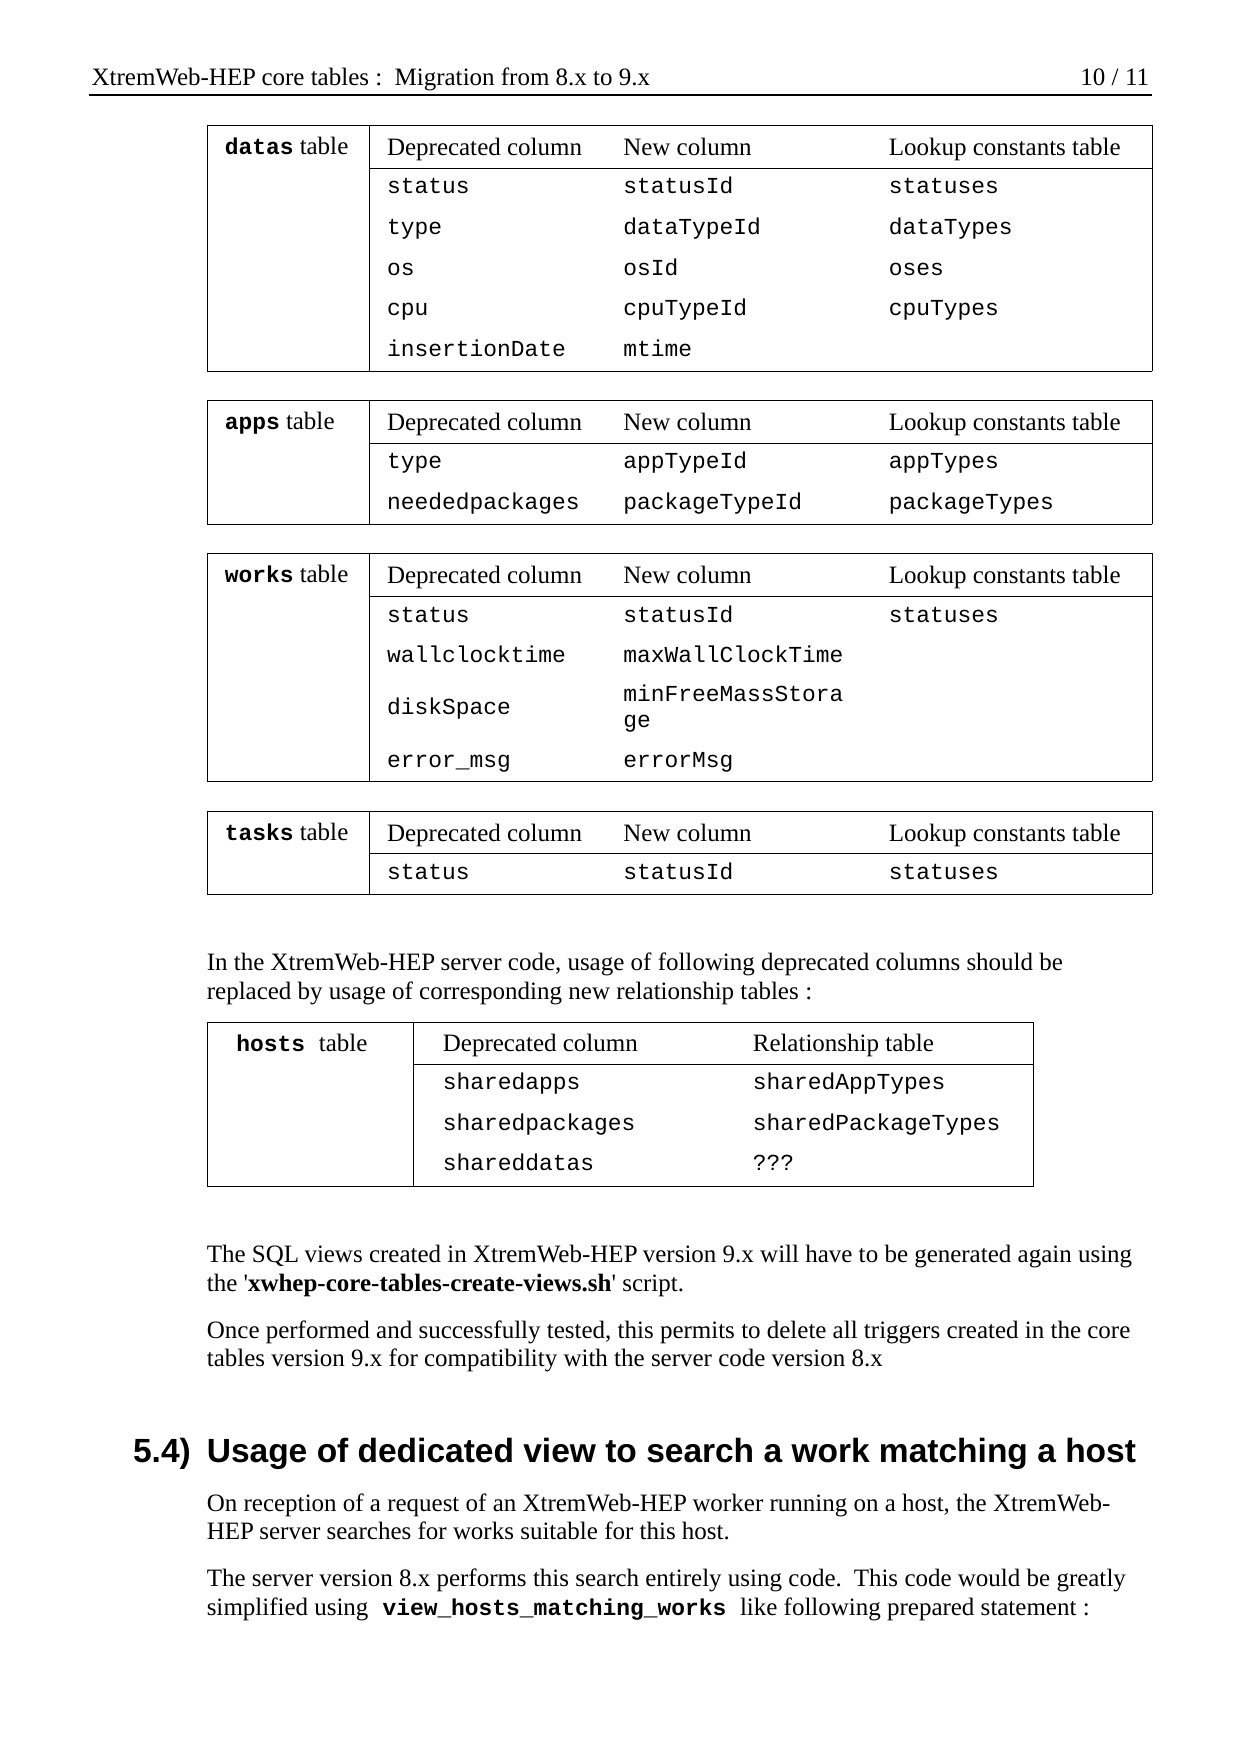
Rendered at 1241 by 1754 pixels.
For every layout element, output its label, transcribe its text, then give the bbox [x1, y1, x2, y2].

table_cell sharedpackages [414, 1105, 723, 1146]
table_cell statuses [871, 169, 1152, 208]
table_header datas table [208, 126, 369, 167]
table_header Deprecated column [370, 401, 605, 442]
table_header Deprecated column [414, 1023, 723, 1064]
table_cell [208, 596, 369, 636]
table_cell [208, 443, 369, 483]
table_header Lookup constants table [871, 126, 1152, 167]
table_cell insertionDate [370, 330, 605, 371]
table_header Lookup constants table [871, 812, 1152, 853]
table_cell errorMsg [605, 741, 871, 781]
table_header Lookup constants table [871, 554, 1152, 596]
table_cell statusId [605, 597, 871, 636]
table_cell [208, 853, 369, 894]
text The SQL views created in XtremWeb-HEP version 9.x will have to be generated again using the 'xwhep-core-tables-create-views.sh' script. [207, 1239, 1152, 1297]
table_cell [208, 677, 369, 741]
table_cell sharedAppTypes [723, 1065, 1033, 1105]
table_cell [208, 330, 369, 371]
table_cell ??? [723, 1146, 1033, 1186]
text Once performed and successfully tested, this permits to delete all triggers created in the core tables version 9.x for compatibility with the server code version 8.x [207, 1315, 1152, 1372]
table_cell [208, 208, 369, 249]
table_cell diskSpace [370, 677, 605, 741]
table_cell shareddatas [414, 1146, 723, 1186]
table_cell wallclocktime [370, 636, 605, 677]
table_header Deprecated column [370, 126, 605, 167]
table_cell cpuTypes [871, 289, 1152, 330]
text The server version 8.x performs this search entirely using code. This code would be greatly simplified using view_hosts_matching_works like following prepared statement : [207, 1563, 1152, 1622]
table_cell status [370, 854, 605, 894]
table_cell maxWallClockTime [605, 636, 871, 677]
table_cell [208, 1105, 413, 1146]
table_cell os [370, 249, 605, 289]
table_cell [208, 741, 369, 781]
table_cell sharedPackageTypes [723, 1105, 1033, 1146]
table_cell mtime [605, 330, 871, 371]
table_cell statuses [871, 854, 1152, 894]
table_cell cpuTypeId [605, 289, 871, 330]
table_cell minFreeMassStorage [605, 677, 871, 741]
table_header hosts table [208, 1023, 413, 1064]
table_header Deprecated column [370, 812, 605, 853]
table_cell type [370, 444, 605, 483]
table_header New column [605, 812, 871, 853]
table_header tasks table [208, 812, 369, 853]
table_header works table [208, 554, 369, 596]
table_header New column [605, 554, 871, 596]
table_header Deprecated column [370, 554, 605, 596]
table_cell cpu [370, 289, 605, 330]
table_cell [208, 483, 369, 524]
table_cell appTypeId [605, 444, 871, 483]
table_cell type [370, 208, 605, 249]
table_cell [208, 1064, 413, 1105]
text On reception of a request of an XtremWeb-HEP worker running on a host, the XtremWeb-HEP server searches for works suitable for this host. [207, 1488, 1152, 1545]
text In the XtremWeb-HEP server code, usage of following deprecated columns should be replaced by usage of corresponding new relationship tables : [207, 947, 1152, 1004]
subtitle Usage of dedicated view to search a work matching a host [133, 1431, 1152, 1470]
table_cell statuses [871, 597, 1152, 636]
table_cell packageTypes [871, 483, 1152, 524]
table_cell packageTypeId [605, 483, 871, 524]
table_header Relationship table [723, 1023, 1033, 1064]
table_cell appTypes [871, 444, 1152, 483]
table_cell statusId [605, 169, 871, 208]
table_header New column [605, 401, 871, 442]
table_cell sharedapps [414, 1065, 723, 1105]
table_cell [871, 636, 1152, 677]
table_cell [208, 636, 369, 677]
table_cell [871, 330, 1152, 371]
table_cell [208, 289, 369, 330]
table_header Lookup constants table [871, 401, 1152, 442]
table_cell oses [871, 249, 1152, 289]
table_cell status [370, 597, 605, 636]
table_cell neededpackages [370, 483, 605, 524]
table_cell [871, 741, 1152, 781]
table_cell osId [605, 249, 871, 289]
table_header apps table [208, 401, 369, 442]
table_cell statusId [605, 854, 871, 894]
table_cell [208, 249, 369, 289]
table_cell dataTypes [871, 208, 1152, 249]
table_cell status [370, 169, 605, 208]
table_cell error_msg [370, 741, 605, 781]
table_cell dataTypeId [605, 208, 871, 249]
table_header New column [605, 126, 871, 167]
table_cell [871, 677, 1152, 741]
table_cell [208, 1146, 413, 1186]
table_cell [208, 168, 369, 208]
